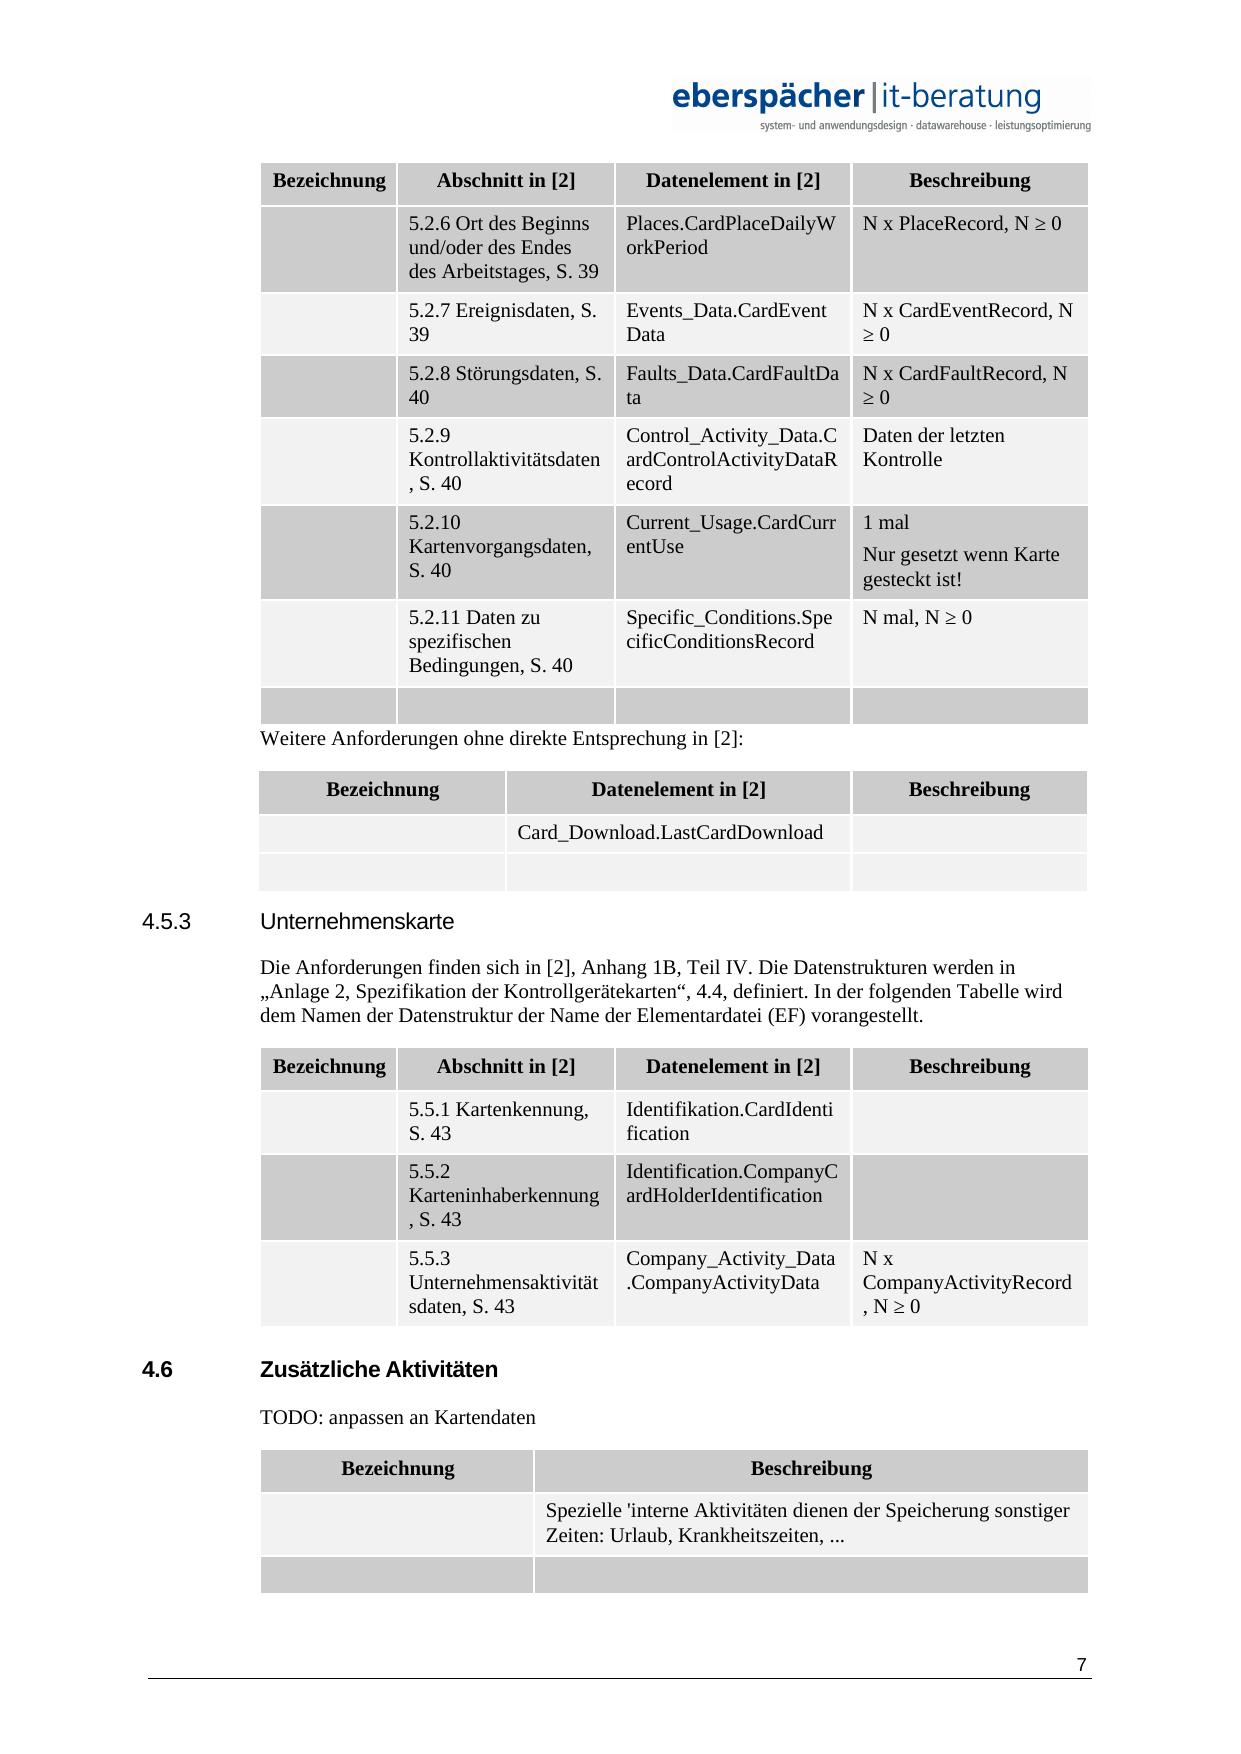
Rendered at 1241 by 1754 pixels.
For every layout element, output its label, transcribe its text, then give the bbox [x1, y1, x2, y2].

picture [672, 76, 1091, 132]
table_cell [398, 688, 614, 724]
table_cell [853, 816, 1087, 852]
table_cell 5.2.10 Kartenvorgangsdaten, S. 40 [398, 506, 614, 599]
table_cell Card_Download.LastCardDownload [507, 816, 850, 852]
table_cell N mal, N ≥ 0 [853, 601, 1088, 686]
table_header Beschreibung [853, 1048, 1088, 1090]
table_header Abschnitt in [2] [398, 163, 614, 205]
table_header Beschreibung [853, 771, 1087, 814]
table_cell [853, 1155, 1088, 1240]
table_cell [616, 688, 850, 724]
table_cell [261, 419, 396, 504]
table_cell [507, 854, 850, 891]
table_header Datenelement in [2] [616, 163, 850, 205]
text Die Anforderungen finden sich in [2], Anhang 1B, Teil IV. Die Datenstrukturen werden in „Anlage 2, Spezifikation der Kontrollgerätekarten“, 4.4, definiert. In der folgenden Tabelle wird dem Namen der Datenstruktur der Name der Elementardatei (EF) vorangestellt. [260, 955, 1090, 1027]
table_cell [261, 294, 396, 354]
table_cell [261, 1242, 396, 1326]
table_cell Identifikation.CardIdentification [616, 1092, 850, 1153]
table_cell Places.CardPlaceDailyWorkPeriod [616, 207, 850, 292]
table_cell [853, 1092, 1088, 1153]
table_cell [261, 601, 396, 686]
table_cell 5.5.1 Kartenkennung, S. 43 [398, 1092, 614, 1153]
table_header Datenelement in [2] [616, 1048, 850, 1090]
table_cell 5.5.3 Unternehmensaktivitätsdaten, S. 43 [398, 1242, 614, 1326]
table_cell Company_Activity_Data.CompanyActivityData [616, 1242, 850, 1326]
table_header Beschreibung [535, 1450, 1088, 1492]
table_header Datenelement in [2] [507, 771, 850, 814]
table_cell Control_Activity_Data.CardControlActivityDataRecord [616, 419, 850, 504]
table_cell [535, 1557, 1088, 1593]
table_cell [261, 207, 396, 292]
table_header Bezeichnung [261, 1450, 533, 1492]
table_cell Current_Usage.CardCurrentUse [616, 506, 850, 599]
table_cell [261, 356, 396, 417]
table_cell 5.2.8 Störungsdaten, S. 40 [398, 356, 614, 417]
table_cell [259, 816, 505, 852]
table_cell 5.2.11 Daten zu spezifischen Bedingungen, S. 40 [398, 601, 614, 686]
table_cell 5.2.9 Kontrollaktivitätsdaten, S. 40 [398, 419, 614, 504]
table_cell [261, 1557, 533, 1593]
table_cell [853, 854, 1087, 891]
table_cell [261, 1494, 533, 1555]
text TODO: anpassen an Kartendaten [260, 1405, 1090, 1429]
table_cell [261, 506, 396, 599]
table_cell N x CardFaultRecord, N ≥ 0 [853, 356, 1088, 417]
table_cell [259, 854, 505, 891]
table_cell [261, 688, 396, 724]
table_cell Daten der letzten Kontrolle [853, 419, 1088, 504]
table_cell Specific_Conditions.SpecificConditionsRecord [616, 601, 850, 686]
table_cell Identification.CompanyCardHolderIdentification [616, 1155, 850, 1240]
table_cell [261, 1092, 396, 1153]
table_header Beschreibung [853, 163, 1088, 205]
table_cell Spezielle 'interne Aktivitäten dienen der Speicherung sonstiger Zeiten: Urlaub, Krankheitszeiten, ... [535, 1494, 1088, 1555]
table_header Bezeichnung [261, 163, 396, 205]
text Weitere Anforderungen ohne direkte Entsprechung in [2]: [260, 726, 1090, 750]
subtitle Zusätzliche Aktivitäten [142, 1356, 1090, 1382]
table_cell 5.5.2 Karteninhaberkennung, S. 43 [398, 1155, 614, 1240]
table_cell N x CardEventRecord, N ≥ 0 [853, 294, 1088, 354]
table_header Bezeichnung [261, 1048, 396, 1090]
table_cell [261, 1155, 396, 1240]
table_cell N x CompanyActivityRecord, N ≥ 0 [853, 1242, 1088, 1326]
table_header Abschnitt in [2] [398, 1048, 614, 1090]
table_header Bezeichnung [259, 771, 505, 814]
subtitle Unternehmenskarte [142, 908, 1090, 934]
table_cell Events_Data.CardEventData [616, 294, 850, 354]
table_cell 5.2.7 Ereignisdaten, S. 39 [398, 294, 614, 354]
table_cell 5.2.6 Ort des Beginns und/oder des Endes des Arbeitstages, S. 39 [398, 207, 614, 292]
table_cell Faults_Data.CardFaultData [616, 356, 850, 417]
table_cell N x PlaceRecord, N ≥ 0 [853, 207, 1088, 292]
table_cell 1 mal Nur gesetzt wenn Karte gesteckt ist! [853, 506, 1088, 599]
table_cell [853, 688, 1088, 724]
